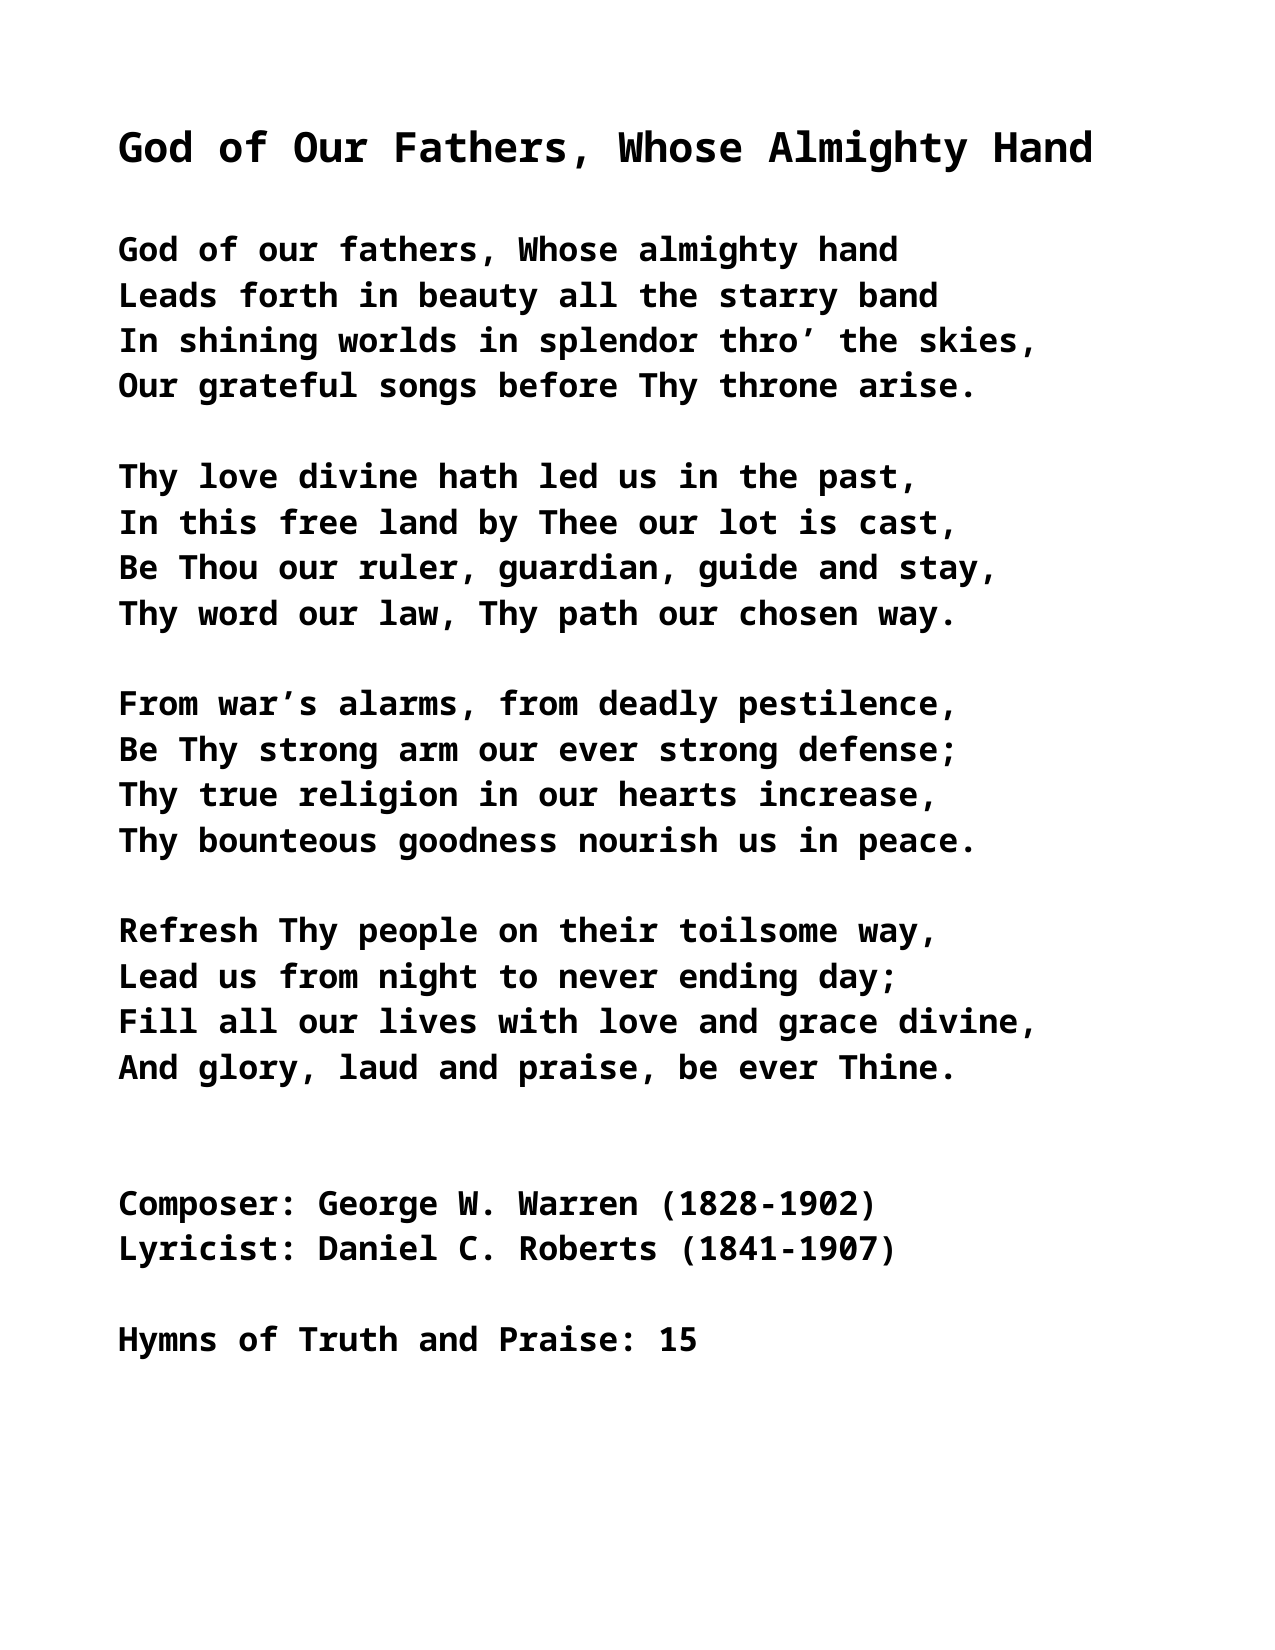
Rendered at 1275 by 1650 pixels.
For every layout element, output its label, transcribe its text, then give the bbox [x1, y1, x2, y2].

text Thy bounteous goodness nourish us in peace. [118, 816, 1157, 862]
text From war’s alarms, from deadly pestilence, [118, 680, 1157, 726]
text Thy love divine hath led us in the past, [118, 453, 1157, 498]
text Lead us from night to never ending day; [118, 953, 1157, 998]
text God of Our Fathers, Whose Almighty Hand [118, 118, 1157, 175]
text Be Thy strong arm our ever strong defense; [118, 726, 1157, 771]
text Our grateful songs before Thy throne arise. [118, 362, 1157, 408]
text Thy word our law, Thy path our chosen way. [118, 589, 1157, 635]
text Be Thou our ruler, guardian, guide and stay, [118, 544, 1157, 589]
text Refresh Thy people on their toilsome way, [118, 907, 1157, 953]
text God of our fathers, Whose almighty hand [118, 226, 1157, 271]
text Thy true religion in our hearts increase, [118, 771, 1157, 816]
text Lyricist: Daniel C. Roberts (1841-1907) [118, 1225, 1157, 1271]
text And glory, laud and praise, be ever Thine. [118, 1043, 1157, 1089]
text In shining worlds in splendor thro’ the skies, [118, 317, 1157, 362]
text Fill all our lives with love and grace divine, [118, 998, 1157, 1043]
text Composer: George W. Warren (1828-1902) [118, 1180, 1157, 1225]
text Leads forth in beauty all the starry band [118, 271, 1157, 317]
text In this free land by Thee our lot is cast, [118, 498, 1157, 544]
text Hymns of Truth and Praise: 15 [118, 1316, 1157, 1361]
